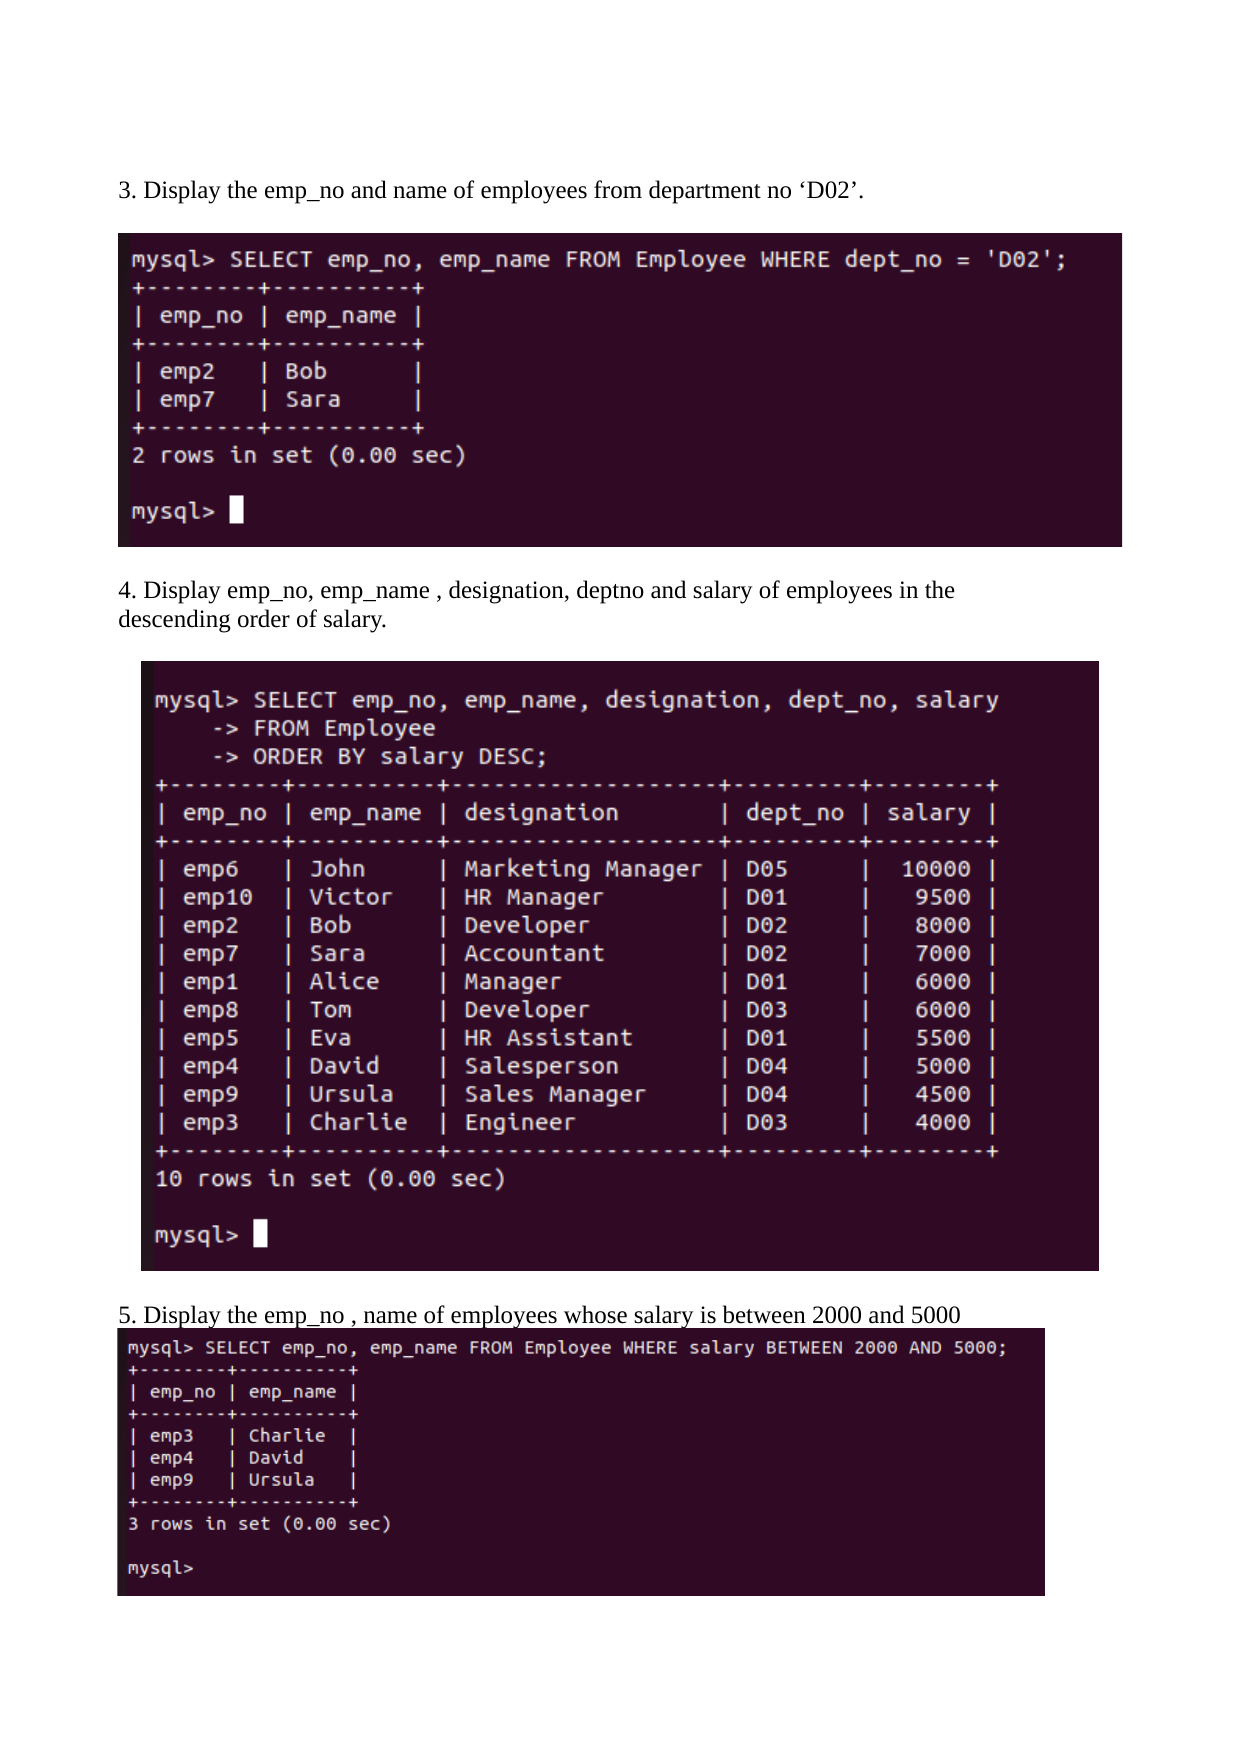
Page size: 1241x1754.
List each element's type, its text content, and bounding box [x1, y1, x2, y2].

text 4. Display emp_no, emp_name , designation, deptno and salary of employees in the [118, 575, 1122, 604]
picture [117, 1328, 1045, 1596]
text descending order of salary. [118, 604, 1122, 633]
text 3. Display the emp_no and name of employees from department no ‘D02’. [118, 176, 1122, 204]
picture [141, 661, 1099, 1271]
text 5. Display the emp_no , name of employees whose salary is between 2000 and 5000 [118, 1300, 1122, 1328]
picture [118, 233, 1123, 547]
